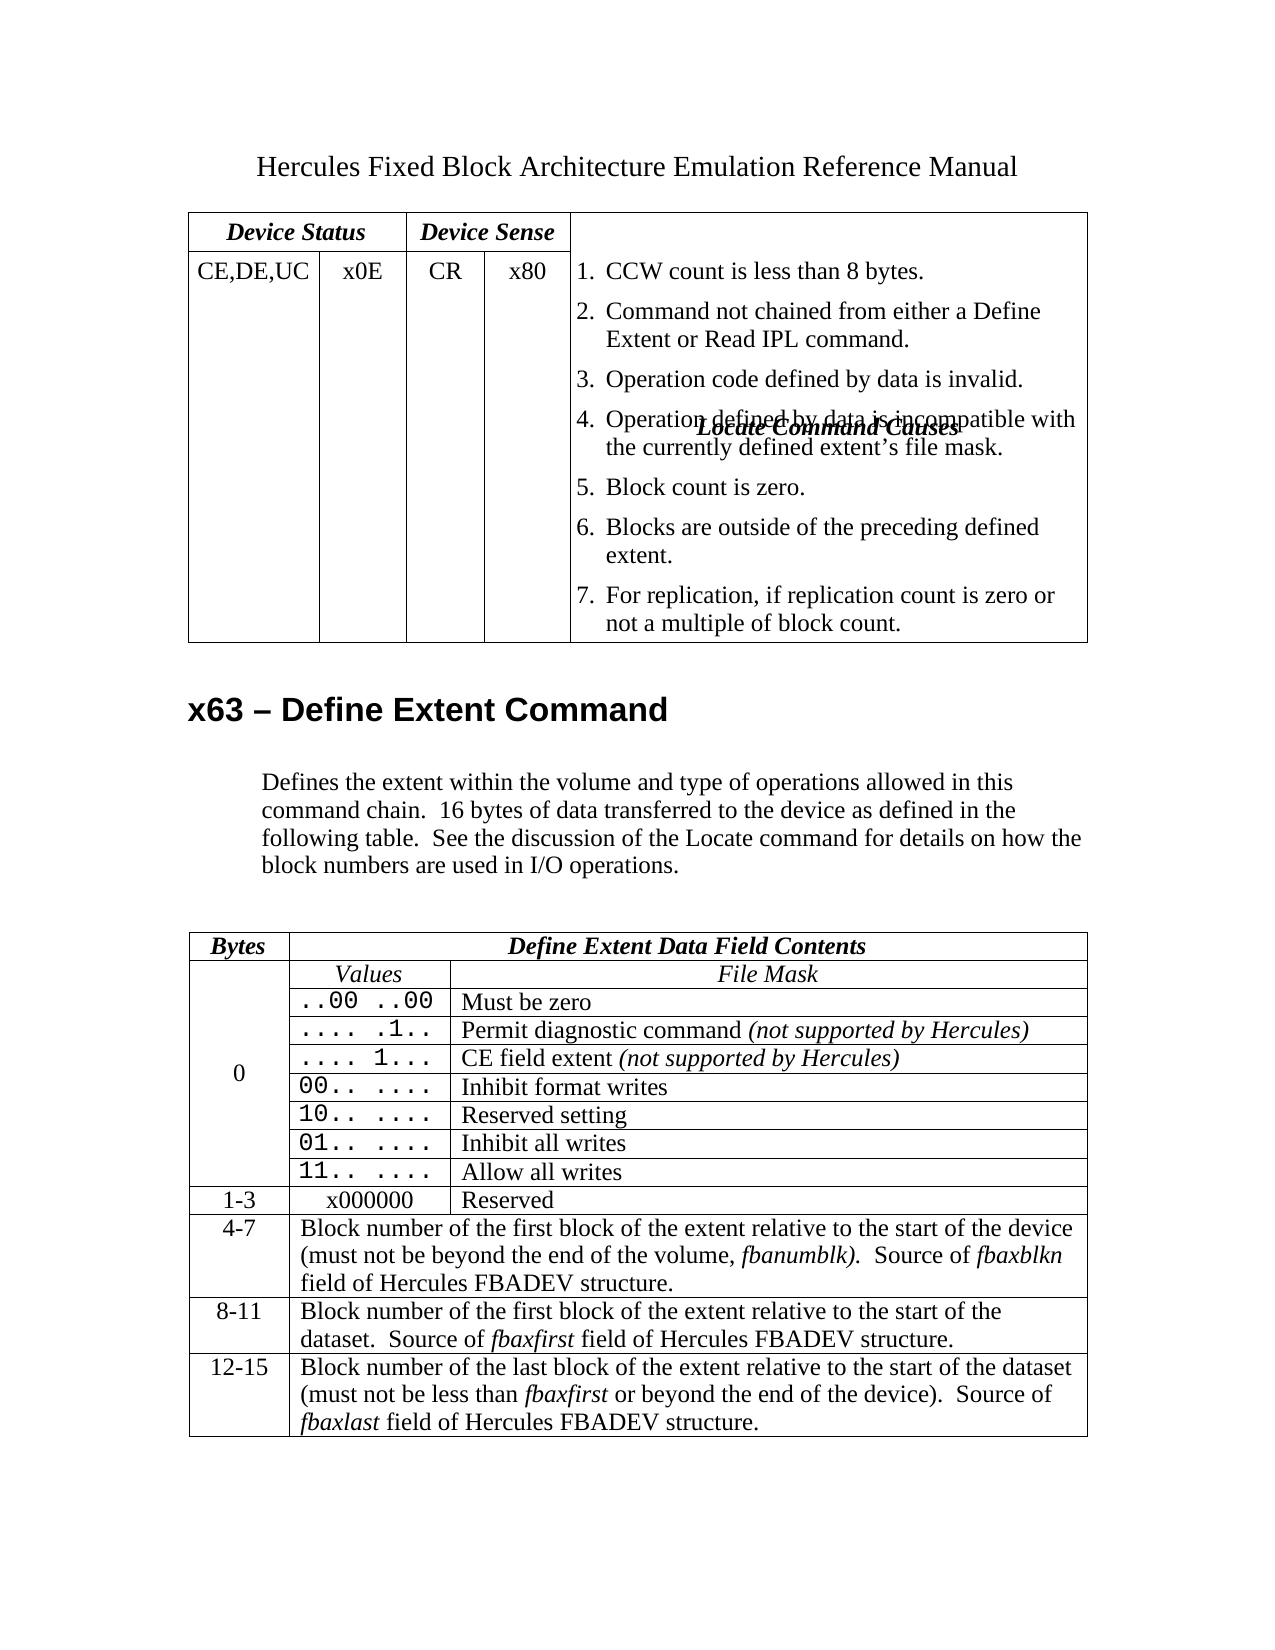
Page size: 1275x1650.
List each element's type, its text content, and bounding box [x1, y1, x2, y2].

table_header Define Extent Data Field Contents [290, 933, 1087, 960]
table_cell x0E [320, 252, 406, 642]
table_cell Reserved [451, 1187, 1087, 1214]
table_cell Block number of the first block of the extent relative to the start of the device (must not be beyond the end of the volume, fbanumblk). Source of fbaxblkn field of Hercules FBADEV structure. [290, 1215, 1087, 1297]
table_cell .... 1... [290, 1045, 450, 1073]
table_header Device Status [189, 213, 406, 251]
table_cell Block number of the last block of the extent relative to the start of the dataset (must not be less than fbaxfirst or beyond the end of the device). Source of fbaxlast field of Hercules FBADEV structure. [290, 1354, 1087, 1436]
table_cell CE,DE,UC [189, 252, 319, 642]
table_cell ..00 ..00 [290, 989, 450, 1016]
table_cell .... .1.. [290, 1017, 450, 1044]
table_cell CE field extent (not supported by Hercules) [451, 1045, 1087, 1073]
table_cell 00.. .... [290, 1074, 450, 1101]
table_cell 1-3 [190, 1187, 289, 1214]
table_cell Must be zero [451, 989, 1087, 1016]
table_header Device Sense [407, 213, 570, 251]
table_cell 4-7 [190, 1215, 289, 1297]
table_cell Reserved setting [451, 1102, 1087, 1129]
table_cell CR [407, 252, 484, 642]
table_cell Inhibit all writes [451, 1130, 1087, 1158]
text Defines the extent within the volume and type of operations allowed in this command chain. 16 bytes of data transferred to the device as defined in the following table. See the discussion of the Locate command for details on how the block numbers are used in I/O operations. [261, 768, 1087, 879]
table_cell 12-15 [190, 1354, 289, 1436]
table_cell Permit diagnostic command (not supported by Hercules) [451, 1017, 1087, 1044]
table_header Values [290, 961, 450, 988]
table_cell Block number of the first block of the extent relative to the start of the dataset. Source of fbaxfirst field of Hercules FBADEV structure. [290, 1298, 1087, 1353]
table_cell x80 [485, 252, 570, 642]
table_cell x000000 [290, 1187, 450, 1214]
table_cell 11.. .... [290, 1159, 450, 1186]
table_header Bytes [190, 933, 289, 960]
table_cell Inhibit format writes [451, 1074, 1087, 1101]
subtitle x63 – Define Extent Command [187, 691, 1087, 728]
table_header File Mask [451, 961, 1087, 988]
table_cell CCW count is less than 8 bytes. Command not chained from either a Define Extent or Read IPL command. Operation code defined by data is invalid. Operation defined by data is incompatible with the currently defined extent’s file mask. Block count is zero. Blocks are outside of the preceding defined extent. For replication, if replication count is zero or not a multiple of block count. [571, 251, 1087, 642]
table_cell 0 [190, 961, 289, 1186]
table_cell 8-11 [190, 1298, 289, 1353]
table_cell 01.. .... [290, 1130, 450, 1158]
table_cell 10.. .... [290, 1102, 450, 1129]
table_cell Allow all writes [451, 1159, 1087, 1186]
table_header [571, 213, 1087, 251]
